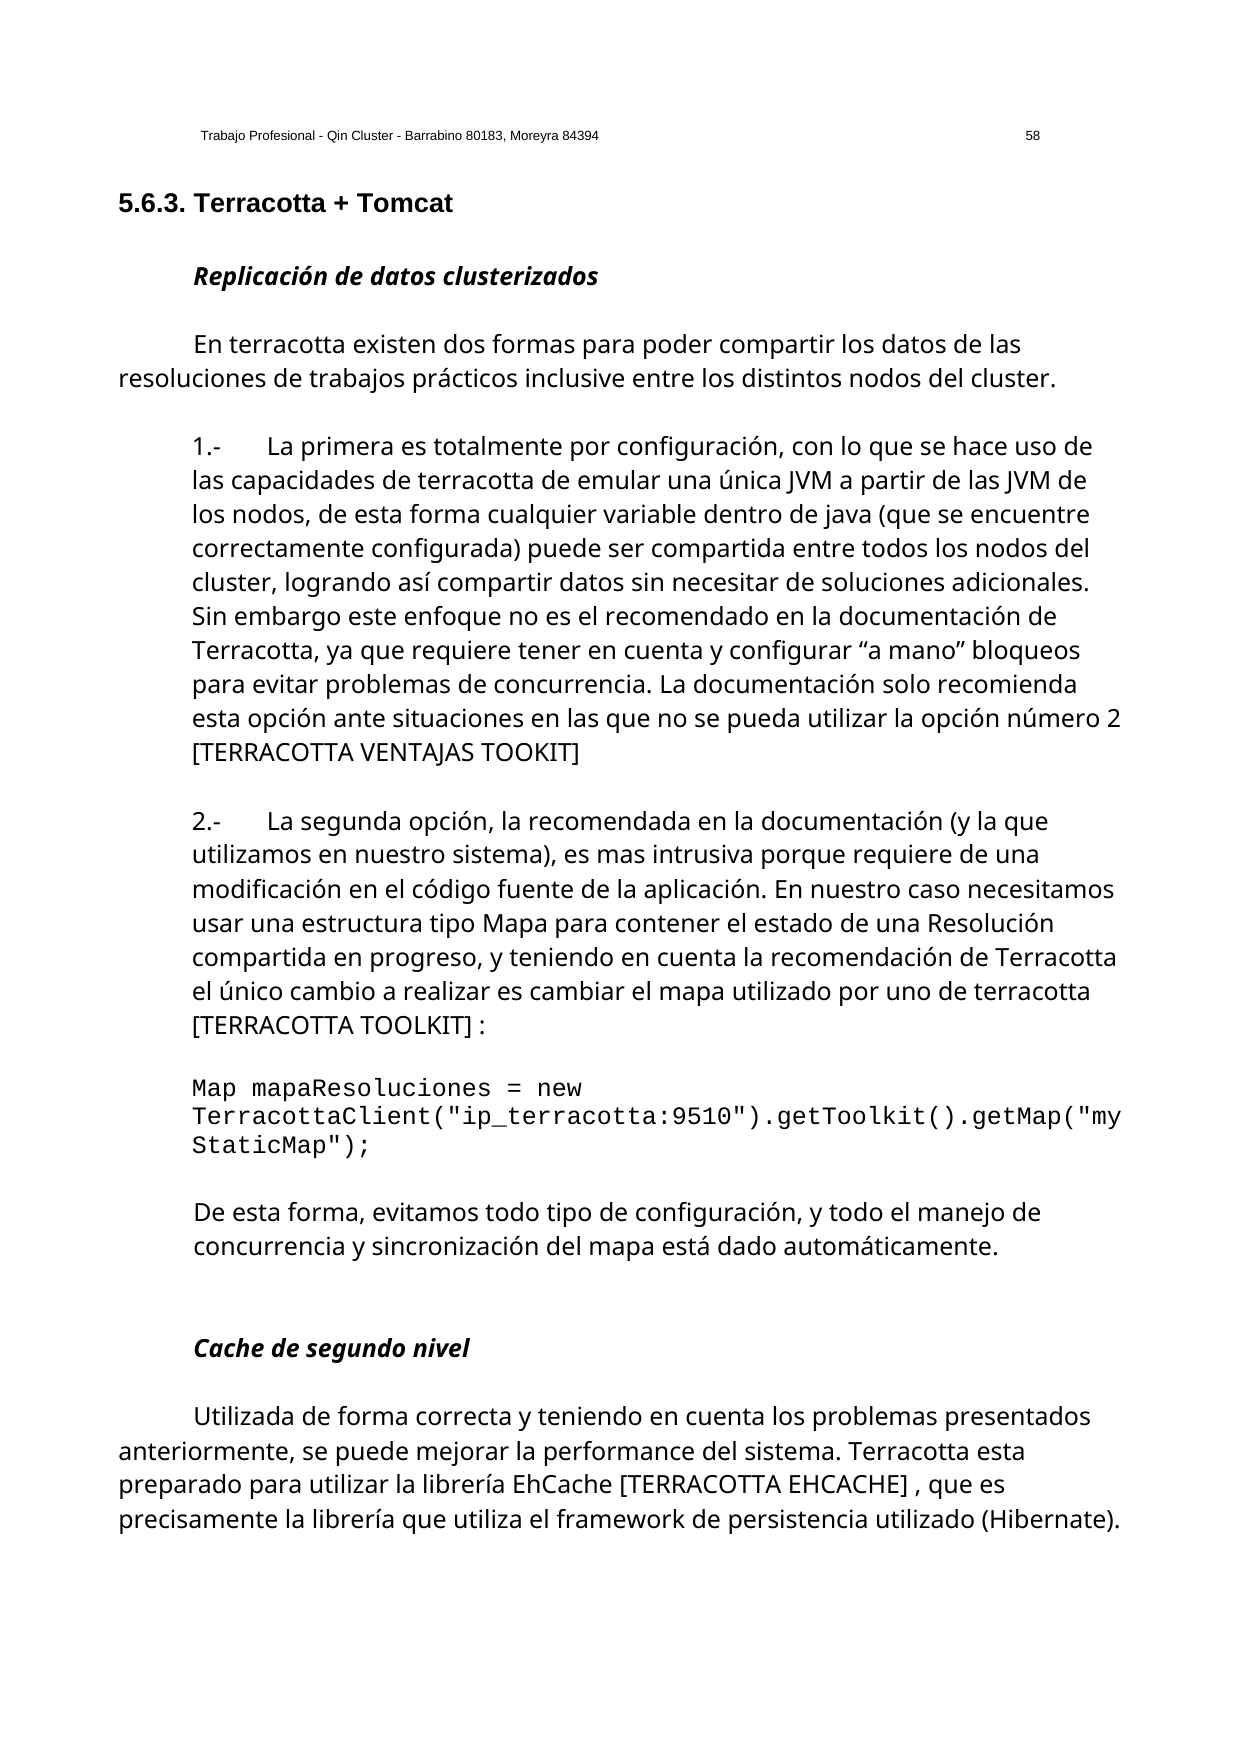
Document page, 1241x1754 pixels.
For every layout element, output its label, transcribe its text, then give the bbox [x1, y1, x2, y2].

text Utilizada de forma correcta y teniendo en cuenta los problemas presentados anteriormente, se puede mejorar la performance del sistema. Terracotta esta preparado para utilizar la librería EhCache [TERRACOTTA EHCACHE] , que es precisamente la librería que utiliza el framework de persistencia utilizado (Hibernate). [118, 1399, 1122, 1535]
text 2.- La segunda opción, la recomendada en la documentación (y la que utilizamos en nuestro sistema), es mas intrusiva porque requiere de una modificación en el código fuente de la aplicación. En nuestro caso necesitamos usar una estructura tipo Mapa para contener el estado de una Resolución compartida en progreso, y teniendo en cuenta la recomendación de Terracotta el único cambio a realizar es cambiar el mapa utilizado por uno de terracotta [TERRACOTTA TOOLKIT] : Map mapaResoluciones = new TerracottaClient("ip_terracotta:9510").getToolkit().getMap("myStaticMap"); [192, 803, 1122, 1161]
text Replicación de datos clusterizados [118, 258, 1122, 292]
text Cache de segundo nivel [118, 1331, 1122, 1365]
subtitle 5.6.3. Terracotta + Tomcat [118, 187, 1122, 218]
text 1.- La primera es totalmente por configuración, con lo que se hace uso de las capacidades de terracotta de emular una única JVM a partir de las JVM de los nodos, de esta forma cualquier variable dentro de java (que se encuentre correctamente configurada) puede ser compartida entre todos los nodos del cluster, logrando así compartir datos sin necesitar de soluciones adicionales. Sin embargo este enfoque no es el recomendado en la documentación de Terracotta, ya que requiere tener en cuenta y configurar “a mano” bloqueos para evitar problemas de concurrencia. La documentación solo recomienda esta opción ante situaciones en las que no se pueda utilizar la opción número 2 [TERRACOTTA VENTAJAS TOOKIT] [192, 394, 1122, 769]
text En terracotta existen dos formas para poder compartir los datos de las resoluciones de trabajos prácticos inclusive entre los distintos nodos del cluster. [118, 326, 1122, 394]
text De esta forma, evitamos todo tipo de configuración, y todo el manejo de concurrencia y sincronización del mapa está dado automáticamente. [193, 1195, 1122, 1263]
